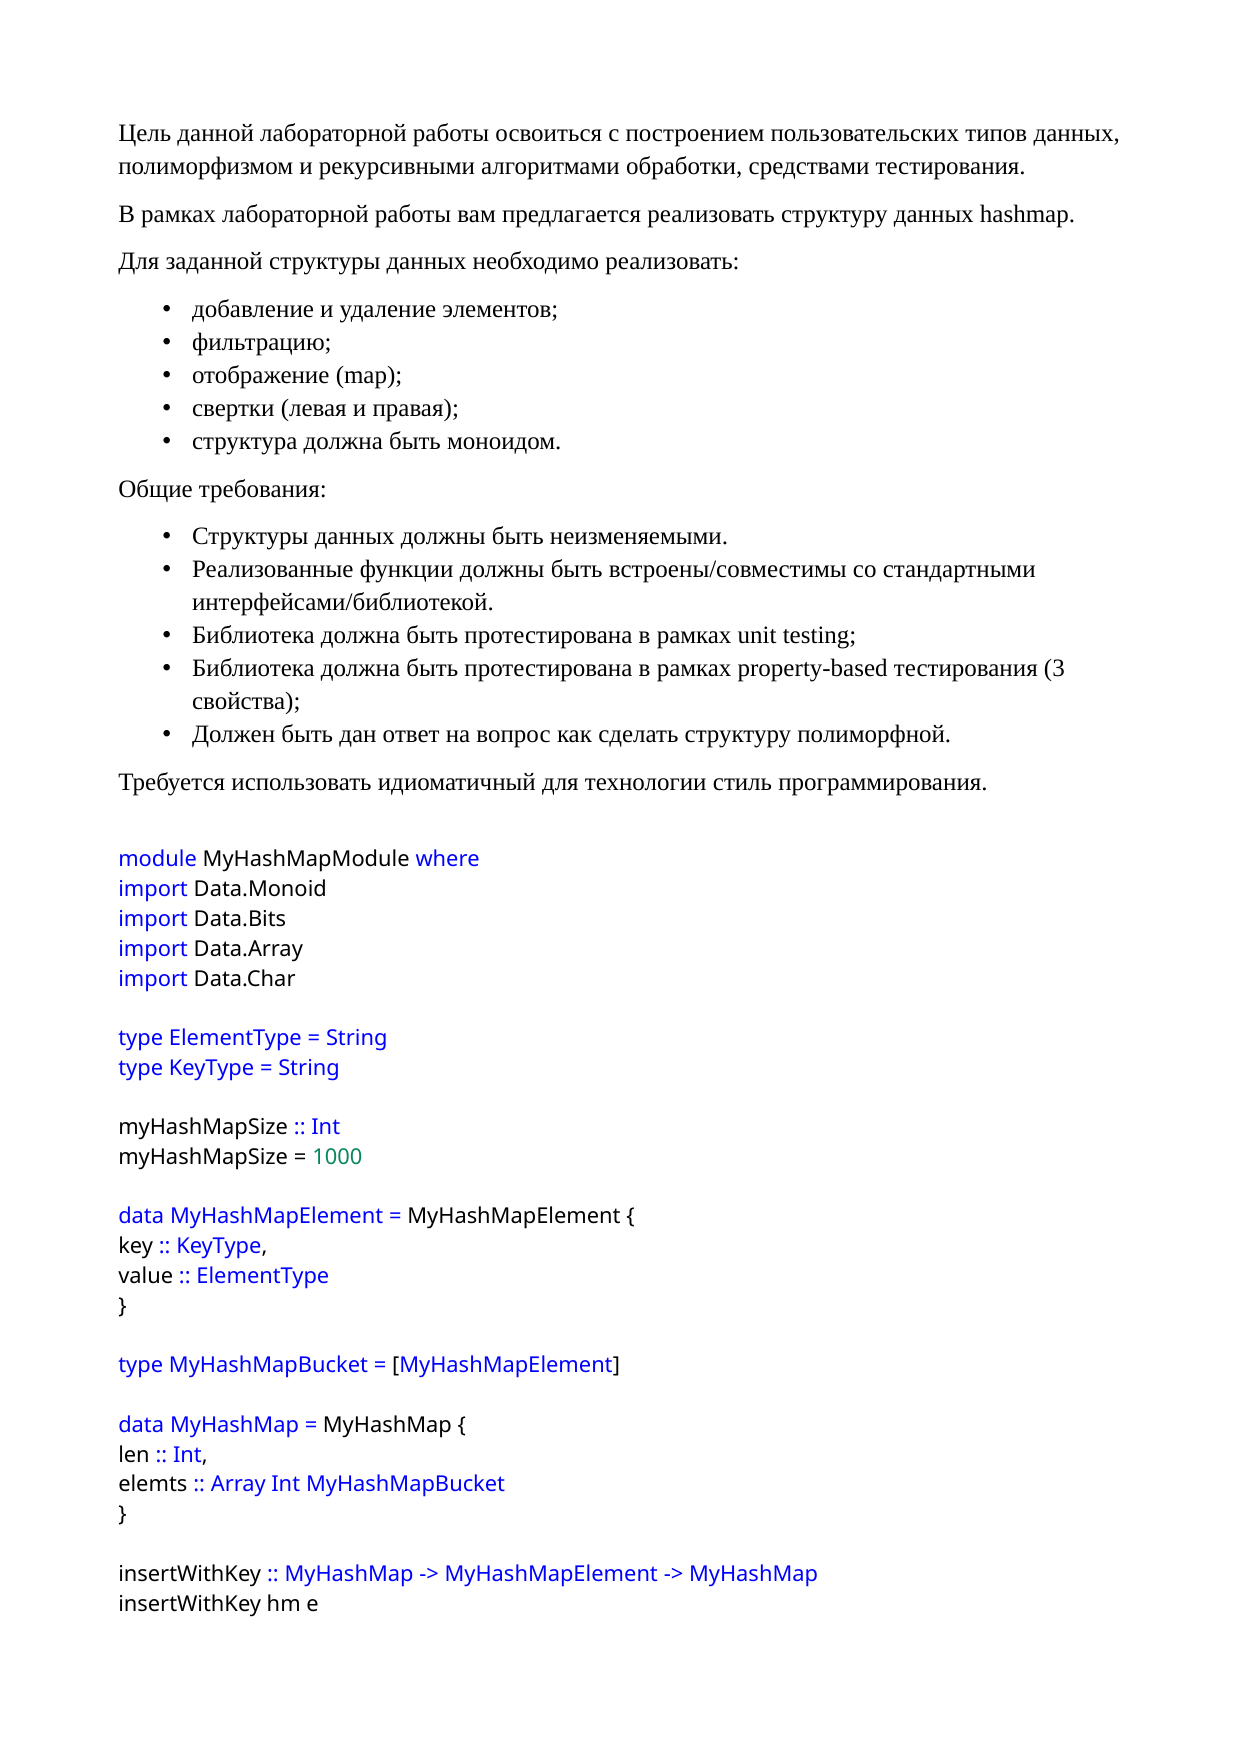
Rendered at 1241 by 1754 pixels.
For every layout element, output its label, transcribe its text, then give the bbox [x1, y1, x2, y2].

text } [118, 1498, 1122, 1528]
list Библиотека должна быть протестирована в рамках property-based тестирования (3 свойства); [162, 653, 1122, 715]
text insertWithKey :: MyHashMap -> MyHashMapElement -> MyHashMap [118, 1558, 1122, 1587]
list Структуры данных должны быть неизменяемыми. [162, 521, 1122, 550]
text data MyHashMap = MyHashMap { [118, 1409, 1122, 1439]
list Должен быть дан ответ на вопрос как сделать структуру полиморфной. [162, 719, 1122, 748]
text Общие требования: [118, 474, 1122, 502]
text Требуется использовать идиоматичный для технологии стиль программирования. [118, 767, 1122, 796]
text value :: ElementType [118, 1260, 1122, 1290]
list Реализованные функции должны быть встроены/совместимы со стандартными интерфейсами/библиотекой. [162, 554, 1122, 616]
text import Data.Monoid [118, 873, 1122, 903]
list добавление и удаление элементов; [162, 294, 1122, 323]
text import Data.Bits [118, 903, 1122, 933]
text insertWithKey hm e [118, 1587, 1122, 1617]
text import Data.Char [118, 962, 1122, 992]
list фильтрацию; [162, 327, 1122, 356]
text Для заданной структуры данных необходимо реализовать: [118, 246, 1122, 275]
text key :: KeyType, [118, 1230, 1122, 1260]
text module MyHashMapModule where [118, 843, 1122, 873]
list свертки (левая и правая); [162, 393, 1122, 422]
text myHashMapSize :: Int [118, 1111, 1122, 1141]
text Цель данной лабораторной работы освоиться с построением пользовательских типов данных, полиморфизмом и рекурсивными алгоритмами обработки, средствами тестирования. [118, 118, 1122, 180]
text len :: Int, [118, 1439, 1122, 1468]
list структура должна быть моноидом. [162, 426, 1122, 455]
text type KeyType = String [118, 1052, 1122, 1082]
text В рамках лабораторной работы вам предлагается реализовать структуру данных hashmap. [118, 199, 1122, 227]
text type MyHashMapBucket = [MyHashMapElement] [118, 1349, 1122, 1379]
list отображение (map); [162, 360, 1122, 389]
text type ElementType = String [118, 1022, 1122, 1052]
text import Data.Array [118, 933, 1122, 962]
text myHashMapSize = 1000 [118, 1141, 1122, 1171]
text } [118, 1290, 1122, 1320]
list Библиотека должна быть протестирована в рамках unit testing; [162, 620, 1122, 649]
text elemts :: Array Int MyHashMapBucket [118, 1468, 1122, 1498]
text data MyHashMapElement = MyHashMapElement { [118, 1201, 1122, 1230]
